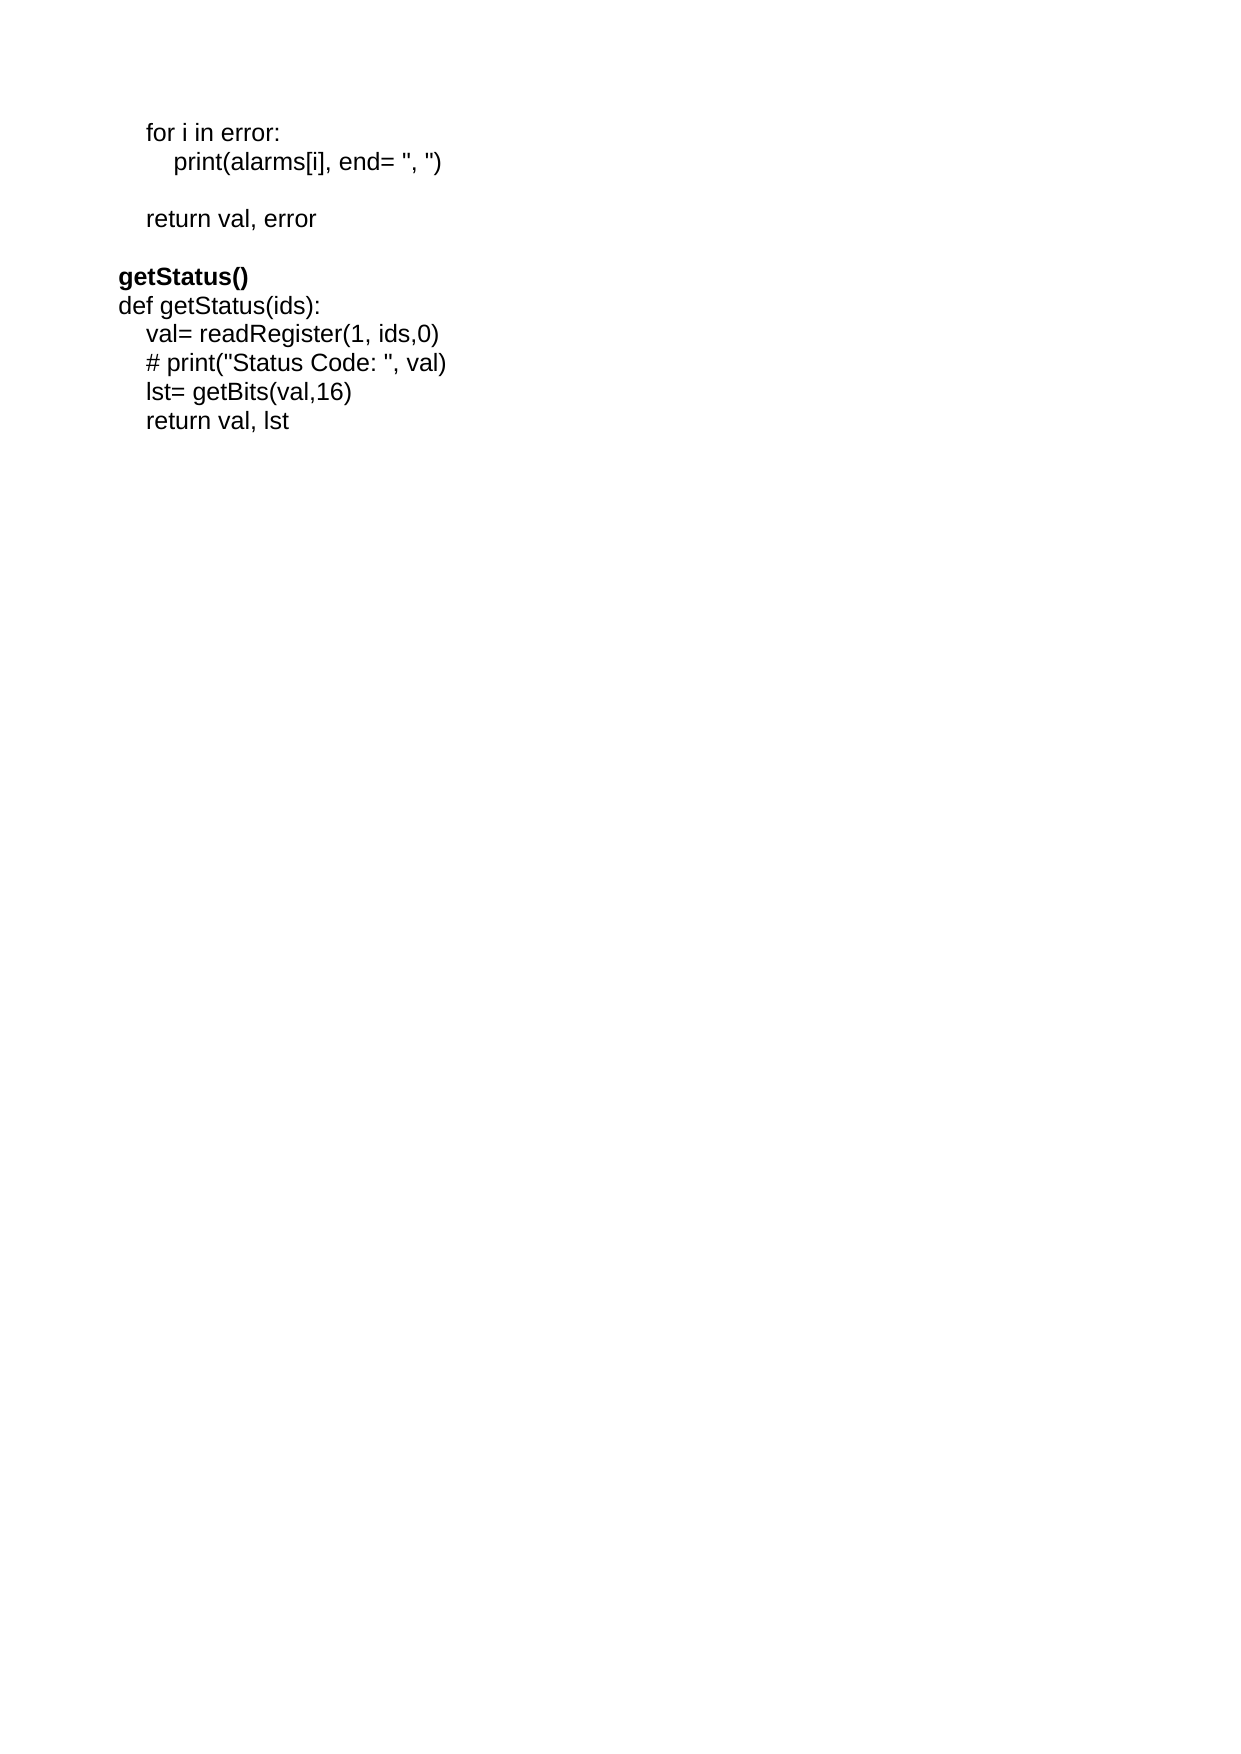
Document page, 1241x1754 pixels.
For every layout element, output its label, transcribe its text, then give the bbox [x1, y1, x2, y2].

text val= readRegister(1, ids,0) [118, 319, 1122, 348]
text lst= getBits(val,16) [118, 377, 1122, 406]
text def getStatus(ids): [118, 291, 1122, 319]
text getStatus() [118, 262, 1122, 291]
text return val, error [118, 204, 1122, 233]
text # print("Status Code: ", val) [118, 348, 1122, 377]
text for i in error: [118, 118, 1122, 147]
text print(alarms[i], end= ", ") [118, 147, 1122, 176]
text return val, lst [118, 406, 1122, 434]
